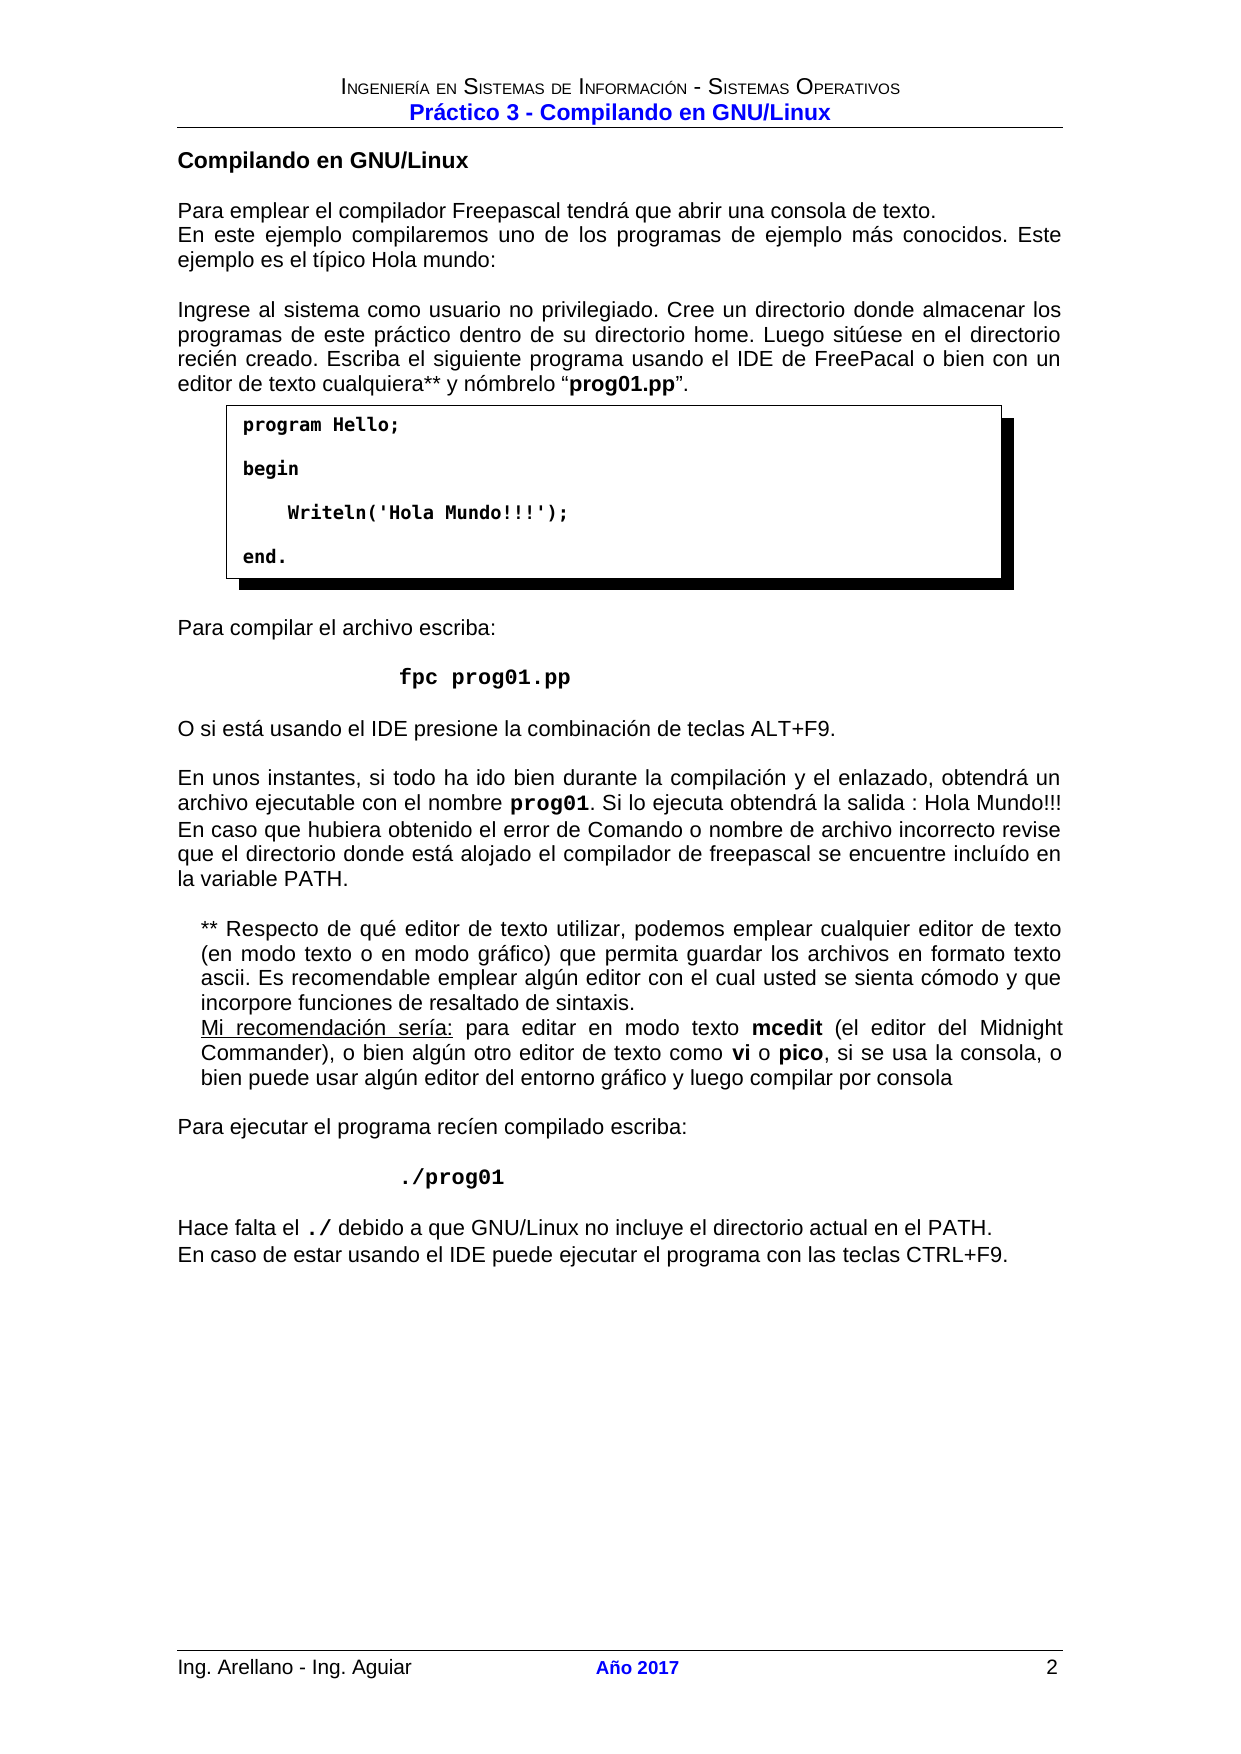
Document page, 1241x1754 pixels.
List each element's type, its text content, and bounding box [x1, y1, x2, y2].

text Para compilar el archivo escriba: [177, 615, 1063, 640]
text ./prog01 [177, 1164, 1063, 1191]
text Compilando en GNU/Linux [177, 148, 1063, 173]
text ** Respecto de qué editor de texto utilizar, podemos emplear cualquier editor de texto (en modo texto o en modo gráfico) que permita guardar los archivos en formato texto ascii. Es recomendable emplear algún editor con el cual usted se sienta cómodo y que incorpore funciones de resaltado de sintaxis. [201, 916, 1063, 1015]
text O si está usando el IDE presione la combinación de teclas ALT+F9. [177, 716, 1063, 741]
text Writeln('Hola Mundo!!!'); [243, 502, 985, 524]
text Ingrese al sistema como usuario no privilegiado. Cree un directorio donde almacenar los programas de este práctico dentro de su directorio home. Luego sitúese en el directorio recién creado. Escriba el siguiente programa usando el IDE de FreePacal o bien con un editor de texto cualquiera** y nómbrelo “prog01.pp”. [177, 297, 1063, 396]
text end. [243, 546, 985, 568]
text Para ejecutar el programa recíen compilado escriba: [177, 1114, 1063, 1139]
text fpc prog01.pp [177, 665, 1063, 691]
text En unos instantes, si todo ha ido bien durante la compilación y el enlazado, obtendrá un archivo ejecutable con el nombre prog01. Si lo ejecuta obtendrá la salida : Hola Mundo!!! En caso que hubiera obtenido el error de Comando o nombre de archivo incorrecto revise que el directorio donde está alojado el compilador de freepascal se encuentre incluído en la variable PATH. [177, 766, 1063, 891]
text En caso de estar usando el IDE puede ejecutar el programa con las teclas CTRL+F9. [177, 1242, 1063, 1267]
text Mi recomendación sería: para editar en modo texto mcedit (el editor del Midnight Commander), o bien algún otro editor de texto como vi o pico, si se usa la consola, o bien puede usar algún editor del entorno gráfico y luego compilar por consola [201, 1015, 1063, 1090]
text begin [243, 458, 985, 480]
text Para emplear el compilador Freepascal tendrá que abrir una consola de texto. [177, 198, 1063, 223]
text En este ejemplo compilaremos uno de los programas de ejemplo más conocidos. Este ejemplo es el típico Hola mundo: [177, 223, 1063, 272]
text program Hello; [243, 414, 985, 436]
text Hace falta el ./ debido a que GNU/Linux no incluye el directorio actual en el PATH. [177, 1215, 1063, 1242]
